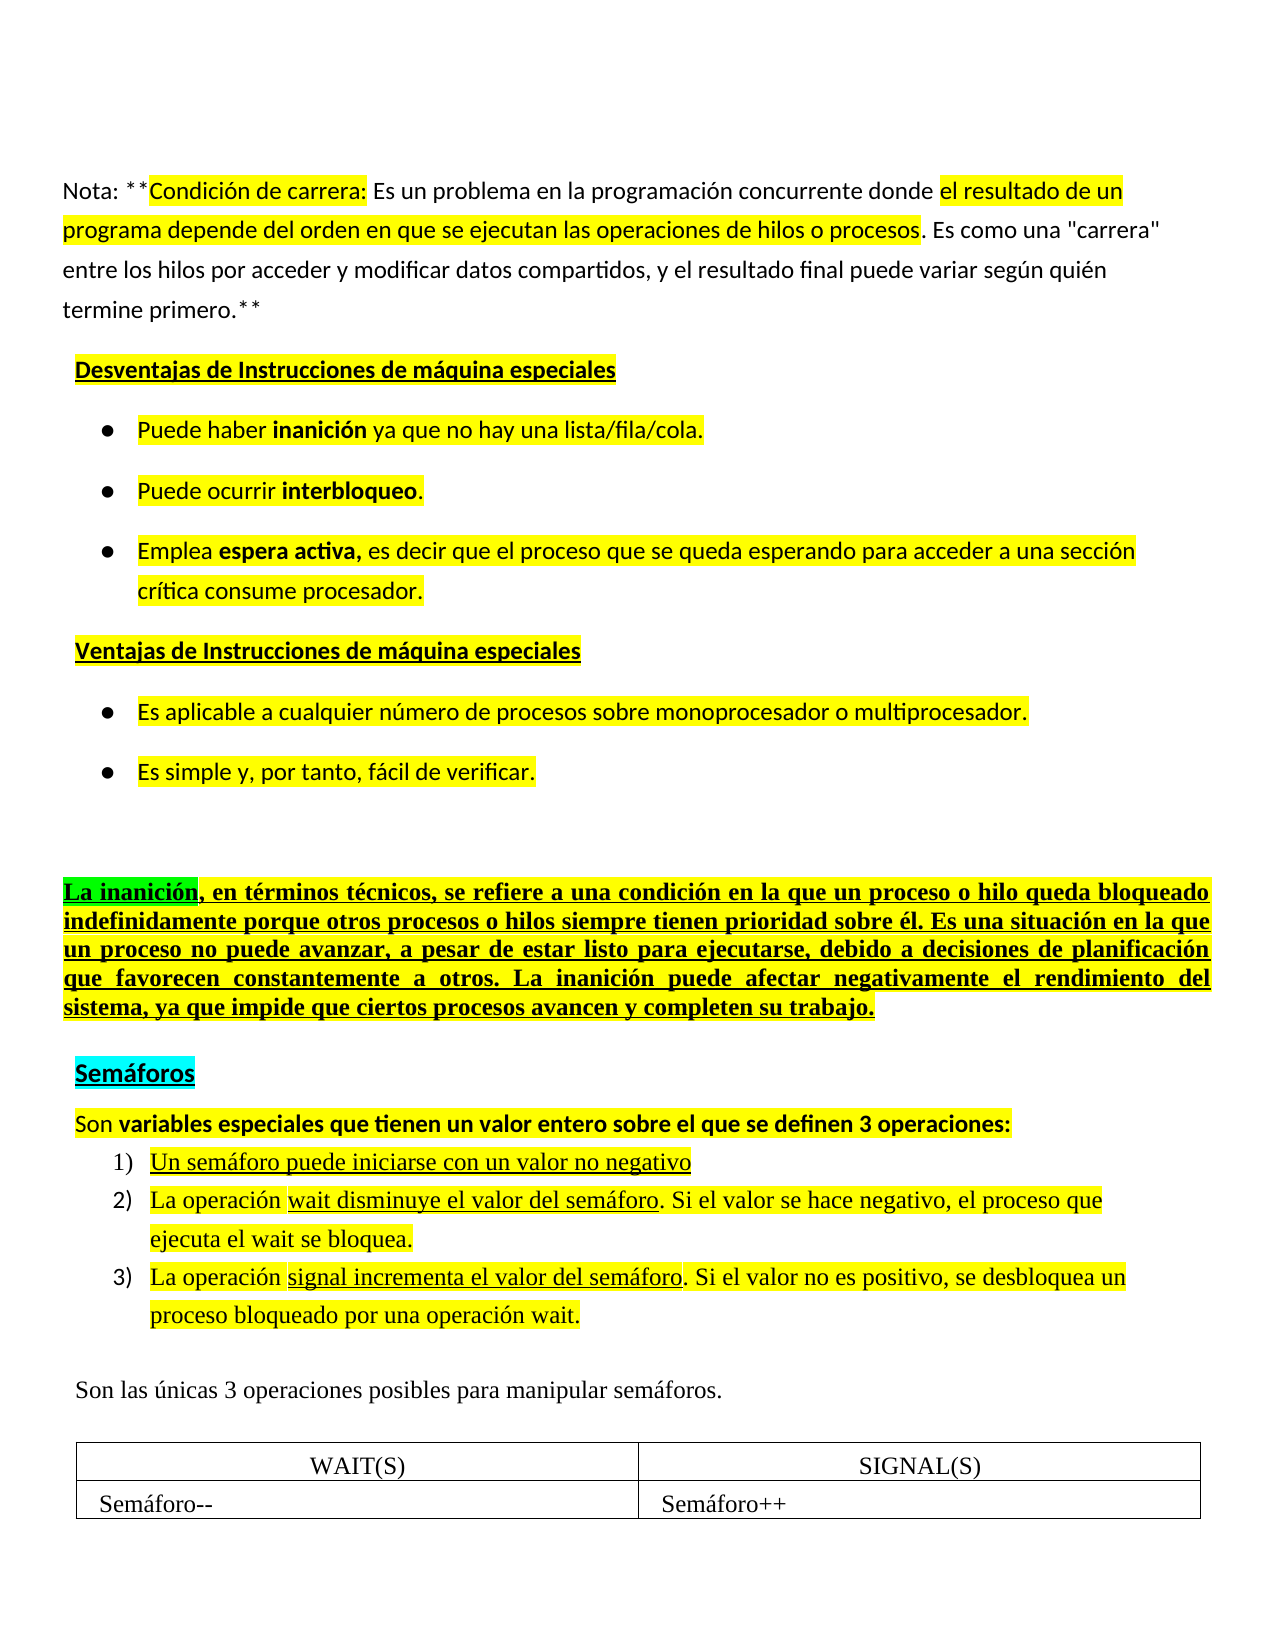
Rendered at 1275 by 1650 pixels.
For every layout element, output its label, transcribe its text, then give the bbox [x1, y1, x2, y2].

text Nota: **Condición de carrera: Es un problema en la programación concurrente donde el resultado de un programa depende del orden en que se ejecutan las operaciones de hilos o procesos. Es como una "carrera" entre los hilos por acceder y modificar datos compartidos, y el resultado final puede variar según quién termine primero.** [62, 175, 1190, 324]
list Emplea espera activa, es decir que el proceso que se queda esperando para acceder a una sección crítica consume procesador. [100, 535, 1190, 606]
list Puede ocurrir interbloqueo. [100, 475, 1190, 506]
text Desventajas de Instrucciones de máquina especiales [75, 354, 1190, 385]
table_header WAIT(S) [77, 1443, 638, 1480]
list La operación signal incrementa el valor del semáforo. Si el valor no es positivo, se desbloquea un proceso bloqueado por una operación wait. [112, 1261, 1127, 1329]
table_cell Semáforo-- [77, 1481, 638, 1518]
table_cell Semáforo++ [639, 1481, 1200, 1518]
text Ventajas de Instrucciones de máquina especiales [75, 635, 1190, 666]
list Es aplicable a cualquier número de procesos sobre monoprocesador o multiprocesador. [100, 696, 1190, 726]
text Son variables especiales que tienen un valor entero sobre el que se definen 3 operaciones: [75, 1108, 1212, 1138]
list Puede haber inanición ya que no hay una lista/fila/cola. [100, 414, 1190, 445]
list Un semáforo puede iniciarse con un valor no negativo [112, 1147, 1212, 1176]
list La operación wait disminuye el valor del semáforo. Si el valor se hace negativo, el proceso que ejecuta el wait se bloquea. [112, 1185, 1178, 1252]
text Son las únicas 3 operaciones posibles para manipular semáforos. [75, 1375, 1212, 1404]
subtitle La inanición, en términos técnicos, se refiere a una condición en la que un proceso o hilo queda bloqueado indefinidamente porque otros procesos o hilos siempre tienen prioridad sobre él. Es una situación en la que un proceso no puede avanzar, a pesar de estar listo para ejecutarse, debido a decisiones de planificación que favorecen constantemente a otros. La inanición puede afectar negativamente el rendimiento del sistema, ya que impide que ciertos procesos avancen y completen su trabajo. [63, 877, 1212, 1021]
text Semáforos [75, 1056, 1190, 1089]
list Es simple y, por tanto, fácil de verificar. [100, 756, 1190, 787]
table_header SIGNAL(S) [639, 1443, 1200, 1480]
